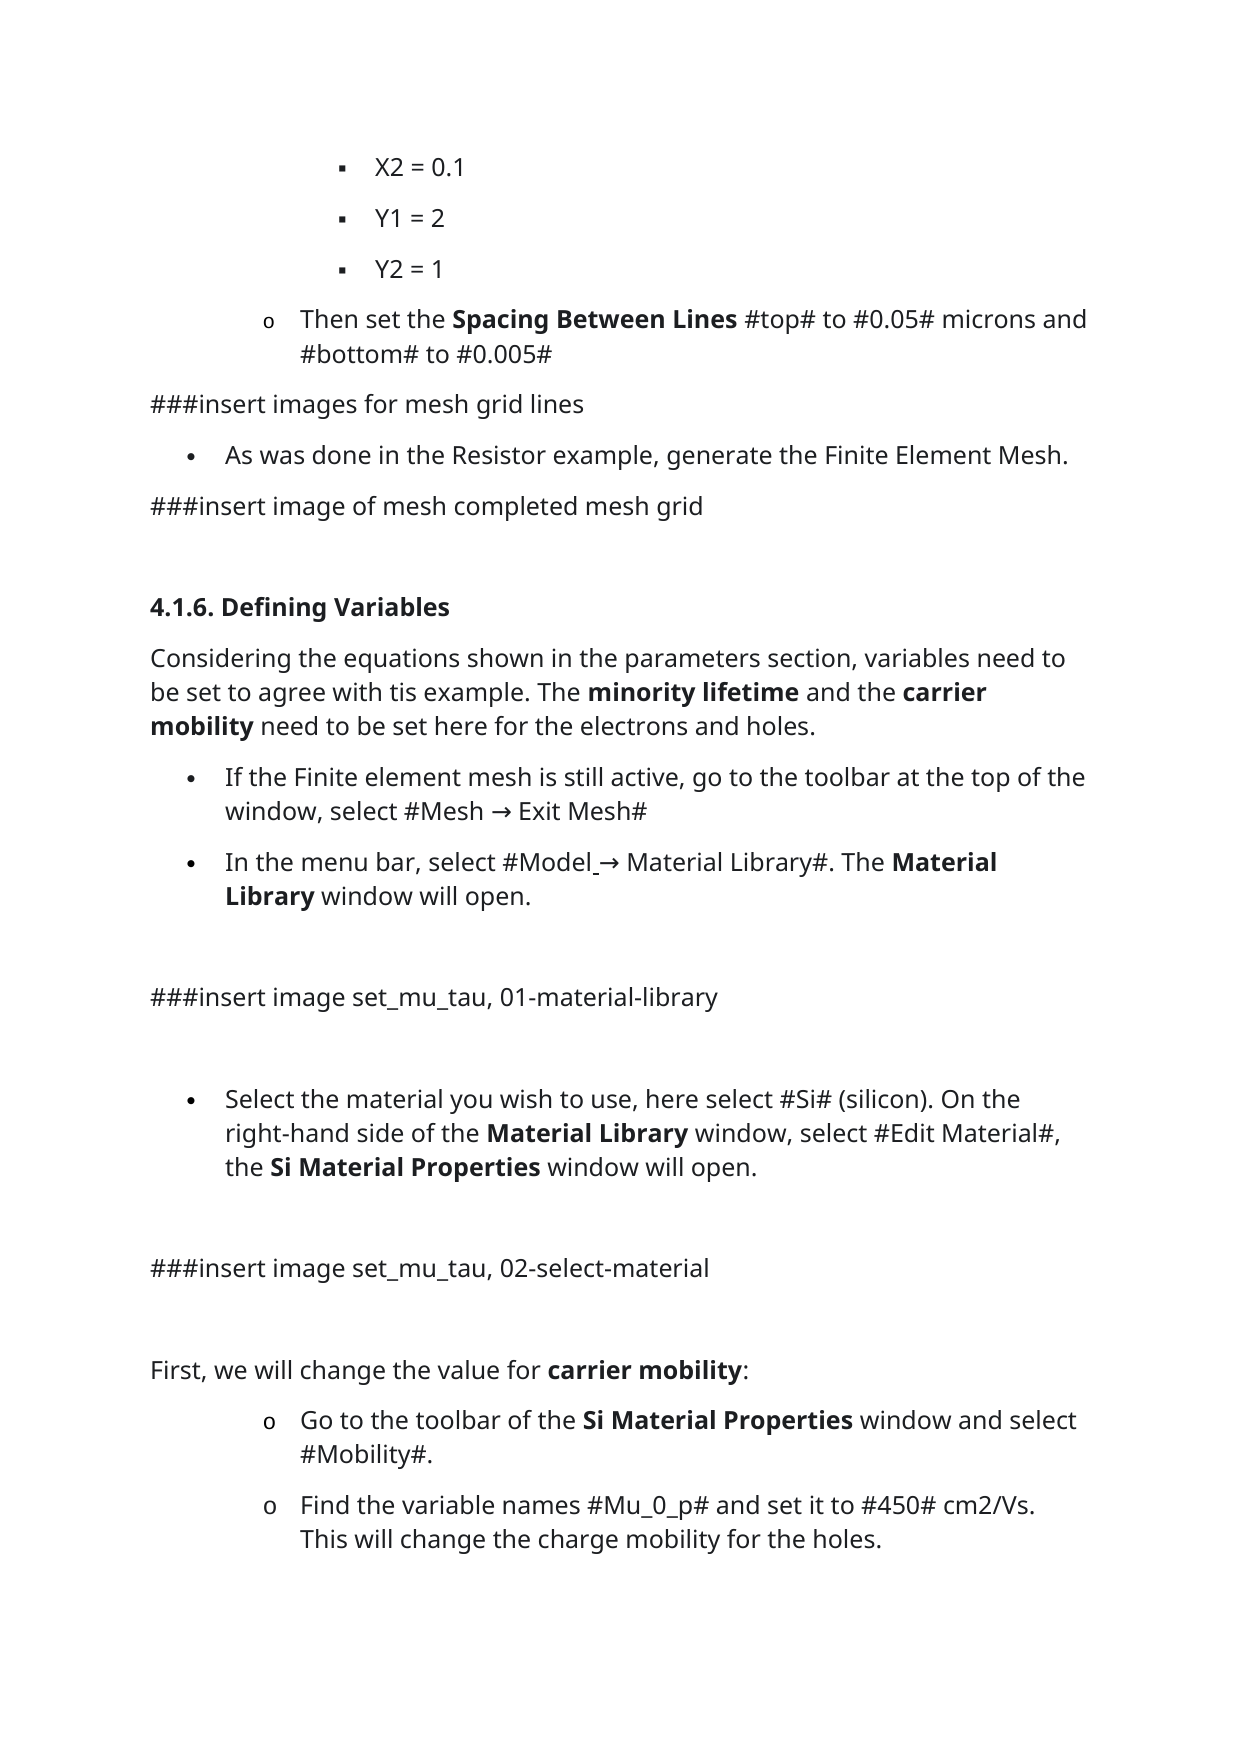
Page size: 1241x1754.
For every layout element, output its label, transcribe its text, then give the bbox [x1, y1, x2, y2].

text First, we will change the value for carrier mobility: [150, 1352, 1090, 1386]
text 4.1.6. Defining Variables [150, 590, 1090, 624]
list Y2 = 1 [337, 251, 1090, 286]
text ###insert image of mesh completed mesh grid [150, 488, 1090, 522]
list Go to the toolbar of the Si Material Properties window and select #Mobility#. [262, 1403, 1090, 1471]
list If the Finite element mesh is still active, go to the toolbar at the top of the window, select #Mesh → Exit Mesh# [187, 759, 1090, 828]
list Find the variable names #Mu_0_p# and set it to #450# cm2/Vs. This will change the charge mobility for the holes. [262, 1488, 1090, 1556]
list Y1 = 2 [337, 201, 1090, 235]
list Then set the Spacing Between Lines #top# to #0.05# microns and #bottom# to #0.005# [262, 302, 1090, 370]
text ###insert images for mesh grid lines [150, 387, 1090, 421]
text ###insert image set_mu_tau, 02-select-material [150, 1251, 1090, 1285]
list Select the material you wish to use, here select #Si# (silicon). On the right-hand side of the Material Library window, select #Edit Material#, the Si Material Properties window will open. [187, 1081, 1090, 1183]
text ###insert image set_mu_tau, 01-material-library [150, 980, 1090, 1014]
list In the menu bar, select #Model → Material Library#. The Material Library window will open. [187, 844, 1090, 912]
list X2 = 0.1 [337, 150, 1090, 184]
text Considering the equations shown in the parameters section, variables need to be set to agree with tis example. The minority lifetime and the carrier mobility need to be set here for the electrons and holes. [150, 641, 1090, 743]
list As was done in the Resistor example, generate the Finite Element Mesh. [187, 438, 1090, 472]
